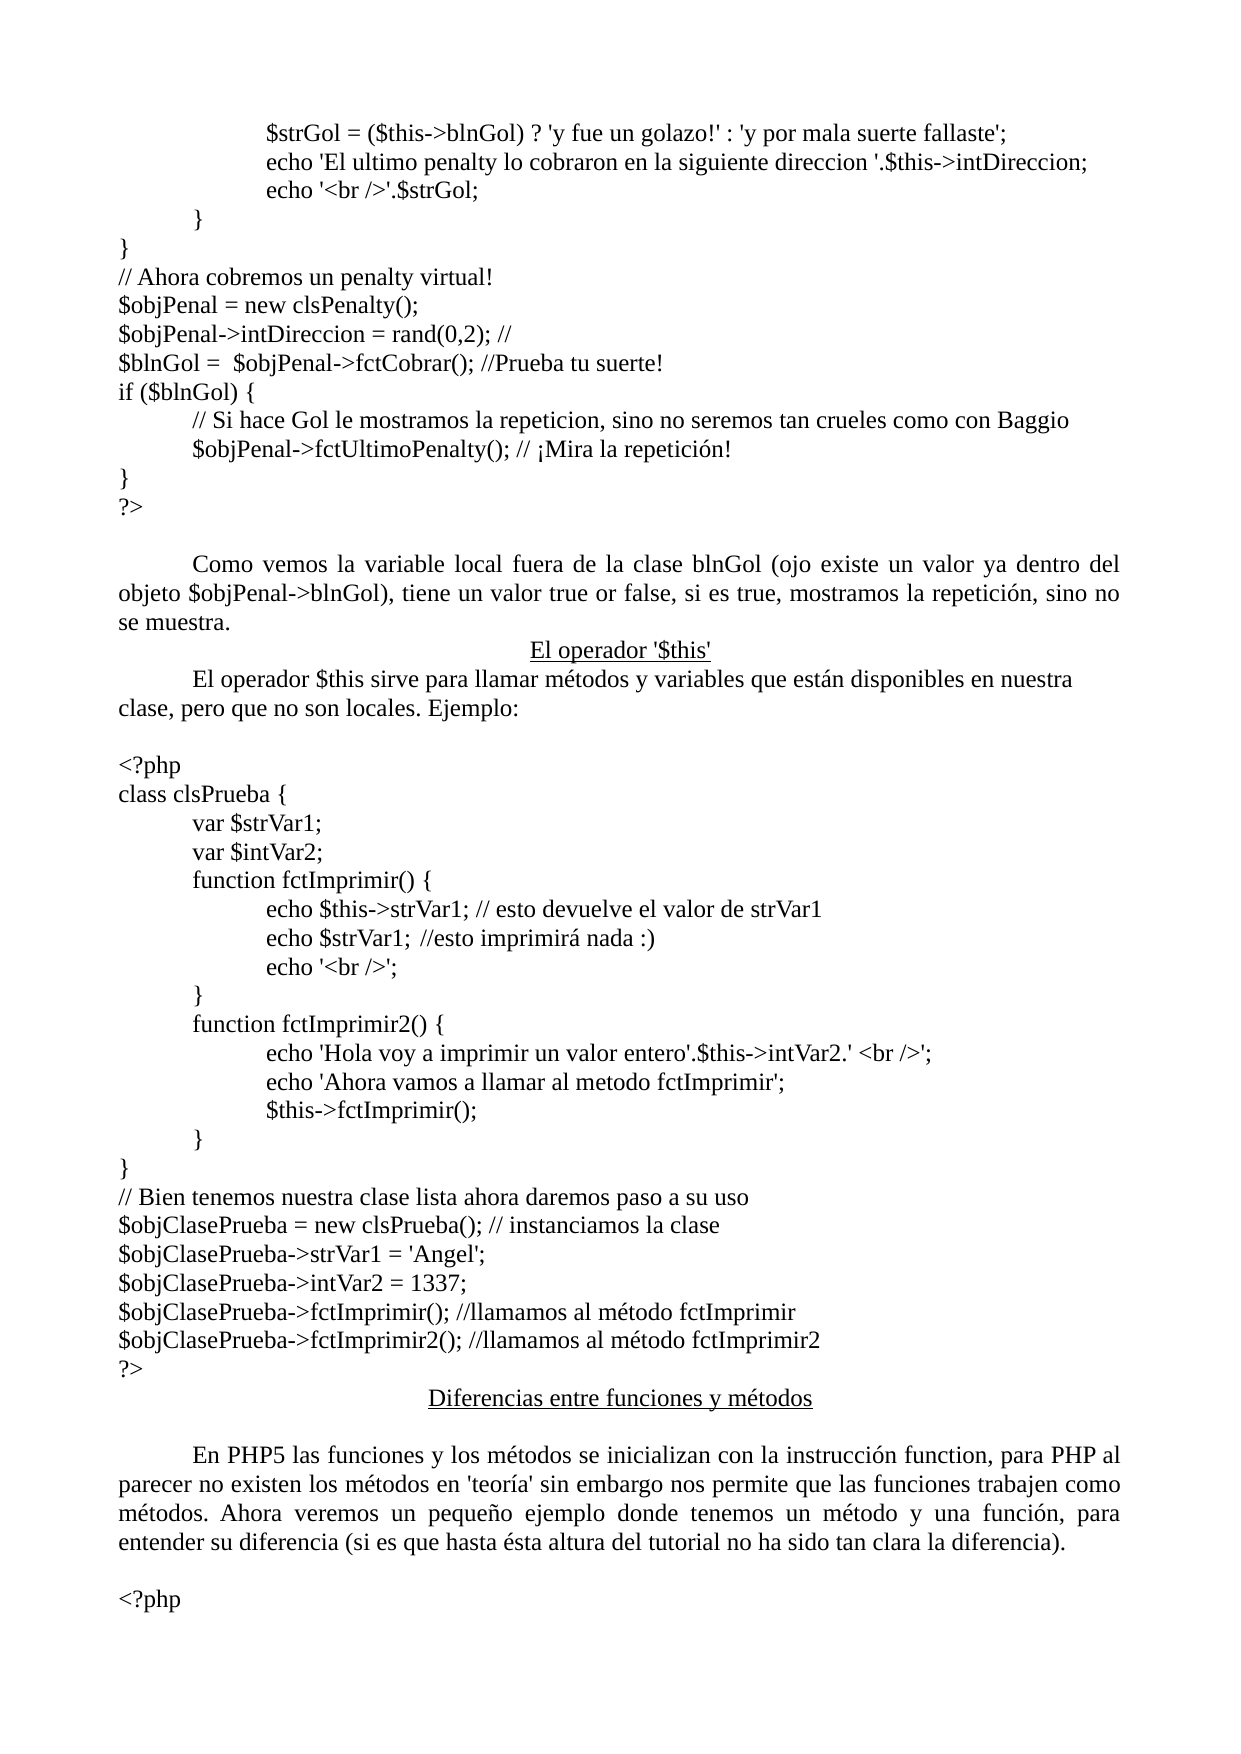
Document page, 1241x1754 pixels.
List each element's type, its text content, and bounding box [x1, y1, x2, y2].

text function fctImprimir2() { [118, 1009, 1122, 1038]
text ?> [118, 492, 1122, 521]
text echo 'Hola voy a imprimir un valor entero'.$this->intVar2.' <br />'; [118, 1038, 1122, 1067]
text var $intVar2; [118, 837, 1122, 866]
text El operador '$this' [118, 636, 1122, 664]
text <?php [118, 1584, 1122, 1613]
text $this->fctImprimir(); [118, 1096, 1122, 1124]
text $objPenal = new clsPenalty(); [118, 291, 1122, 319]
text Diferencias entre funciones y métodos [118, 1383, 1122, 1412]
text Como vemos la variable local fuera de la clase blnGol (ojo existe un valor ya dentro del objeto $objPenal->blnGol), tiene un valor true or false, si es true, mostramos la repetición, sino no se muestra. [118, 549, 1122, 636]
text } [118, 1153, 1122, 1182]
text $objPenal->intDireccion = rand(0,2); // [118, 319, 1122, 348]
text echo 'El ultimo penalty lo cobraron en la siguiente direccion '.$this->intDireccion; [118, 147, 1122, 176]
text class clsPrueba { [118, 779, 1122, 808]
text if ($blnGol) { [118, 377, 1122, 406]
text echo '<br />'.$strGol; [118, 176, 1122, 204]
text function fctImprimir() { [118, 866, 1122, 894]
text // Si hace Gol le mostramos la repeticion, sino no seremos tan crueles como con Baggio [118, 406, 1122, 434]
text // Bien tenemos nuestra clase lista ahora daremos paso a su uso [118, 1182, 1122, 1211]
text $objClasePrueba = new clsPrueba(); // instanciamos la clase [118, 1211, 1122, 1239]
text echo $this->strVar1; // esto devuelve el valor de strVar1 [118, 894, 1122, 923]
text ?> [118, 1354, 1122, 1383]
text $objClasePrueba->intVar2 = 1337; [118, 1268, 1122, 1297]
text } [118, 233, 1122, 262]
text $strGol = ($this->blnGol) ? 'y fue un golazo!' : 'y por mala suerte fallaste'; [118, 118, 1122, 147]
text $objClasePrueba->strVar1 = 'Angel'; [118, 1239, 1122, 1268]
text <?php [118, 751, 1122, 779]
text } [118, 463, 1122, 492]
text echo 'Ahora vamos a llamar al metodo fctImprimir'; [118, 1067, 1122, 1096]
text echo $strVar1; //esto imprimirá nada :) [118, 923, 1122, 952]
text $blnGol = $objPenal->fctCobrar(); //Prueba tu suerte! [118, 348, 1122, 377]
text } [118, 1124, 1122, 1153]
text var $strVar1; [118, 808, 1122, 837]
text El operador $this sirve para llamar métodos y variables que están disponibles en nuestra clase, pero que no son locales. Ejemplo: [118, 664, 1122, 722]
text $objClasePrueba->fctImprimir2(); //llamamos al método fctImprimir2 [118, 1326, 1122, 1354]
text } [118, 981, 1122, 1009]
text echo '<br />'; [118, 952, 1122, 981]
text } [118, 204, 1122, 233]
text // Ahora cobremos un penalty virtual! [118, 262, 1122, 291]
text $objPenal->fctUltimoPenalty(); // ¡Mira la repetición! [118, 434, 1122, 463]
text $objClasePrueba->fctImprimir(); //llamamos al método fctImprimir [118, 1297, 1122, 1326]
text En PHP5 las funciones y los métodos se inicializan con la instrucción function, para PHP al parecer no existen los métodos en 'teoría' sin embargo nos permite que las funciones trabajen como métodos. Ahora veremos un pequeño ejemplo donde tenemos un método y una función, para entender su diferencia (si es que hasta ésta altura del tutorial no ha sido tan clara la diferencia). [118, 1441, 1122, 1556]
